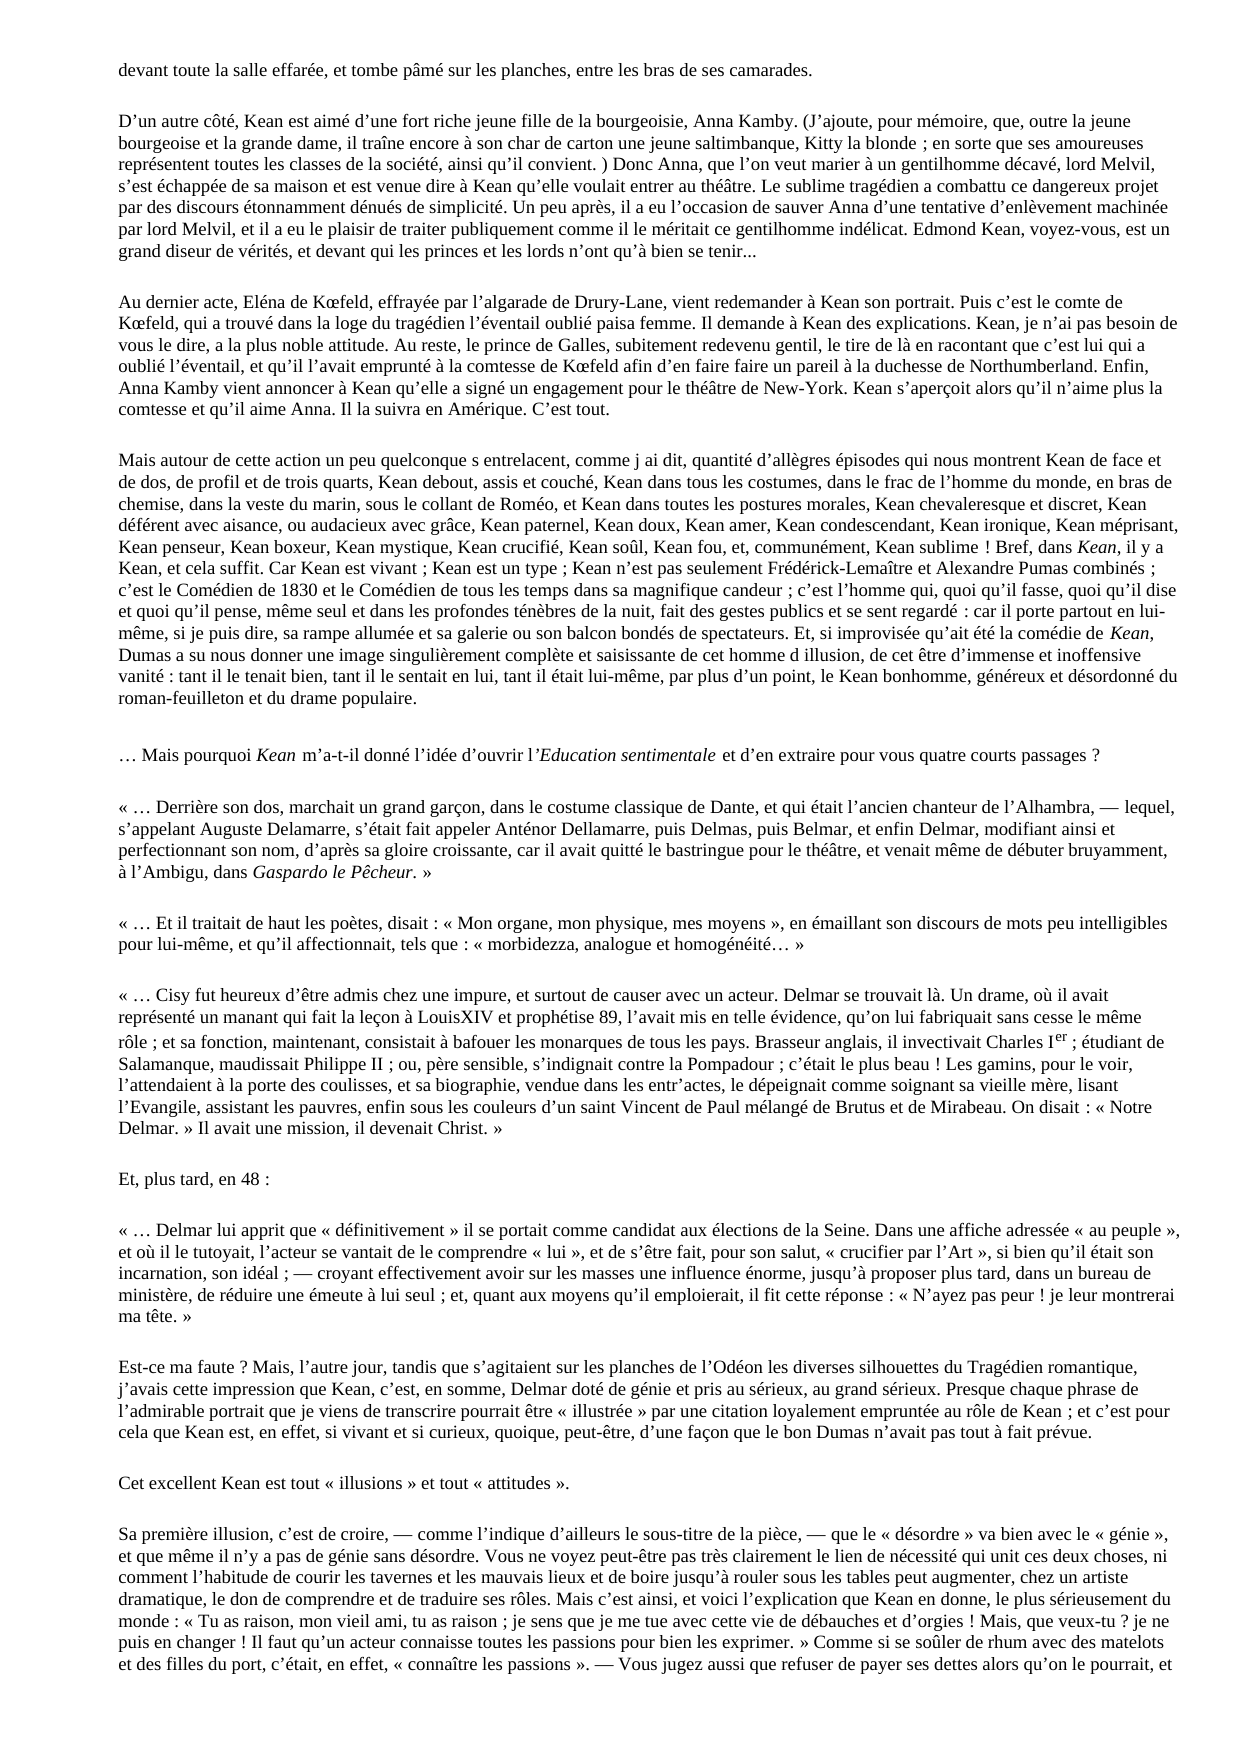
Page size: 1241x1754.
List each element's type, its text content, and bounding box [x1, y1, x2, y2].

text Cet excellent Kean est tout « illusions » et tout « attitudes ». [118, 1472, 1181, 1494]
text Au dernier acte, Eléna de Kœfeld, effrayée par l’algarade de Drury-Lane, vient redemander à Kean son portrait. Puis c’est le comte de Kœfeld, qui a trouvé dans la loge du tragédien l’éventail oublié paisa femme. Il demande à Kean des explications. Kean, je n’ai pas besoin de vous le dire, a la plus noble attitude. Au reste, le prince de Galles, subitement redevenu gentil, le tire de là en racontant que c’est lui qui a oublié l’éventail, et qu’il l’avait emprunté à la comtesse de Kœfeld afin d’en faire faire un pareil à la duchesse de Northumberland. Enfin, Anna Kamby vient annoncer à Kean qu’elle a signé un engagement pour le théâtre de New-York. Kean s’aperçoit alors qu’il n’aime plus la comtesse et qu’il aime Anna. Il la suivra en Amérique. C’est tout. [118, 291, 1181, 420]
text « … Et il traitait de haut les poètes, disait : « Mon organe, mon physique, mes moyens », en émaillant son discours de mots peu intelligibles pour lui-même, et qu’il affectionnait, tels que : « morbidezza, analogue et homogénéité… » [118, 912, 1181, 955]
text … Mais pourquoi Kean m’a-t-il donné l’idée d’ouvrir l’Education sentimentale et d’en extraire pour vous quatre courts passages ? [118, 738, 1181, 766]
text Est-ce ma faute ? Mais, l’autre jour, tandis que s’agitaient sur les planches de l’Odéon les diverses silhouettes du Tragédien romantique, j’avais cette impression que Kean, c’est, en somme, Delmar doté de génie et pris au sérieux, au grand sérieux. Presque chaque phrase de l’admirable portrait que je viens de transcrire pourrait être « illustrée » par une citation loyalement empruntée au rôle de Kean ; et c’est pour cela que Kean est, en effet, si vivant et si curieux, quoique, peut-être, d’une façon que le bon Dumas n’avait pas tout à fait prévue. [118, 1356, 1181, 1443]
text Sa première illusion, c’est de croire, — comme l’indique d’ailleurs le sous-titre de la pièce, — que le « désordre » va bien avec le « génie », et que même il n’y a pas de génie sans désordre. Vous ne voyez peut-être pas très clairement le lien de nécessité qui unit ces deux choses, ni comment l’habitude de courir les tavernes et les mauvais lieux et de boire jusqu’à rouler sous les tables peut augmenter, chez un artiste dramatique, le don de comprendre et de traduire ses rôles. Mais c’est ainsi, et voici l’explication que Kean en donne, le plus sérieusement du monde : « Tu as raison, mon vieil ami, tu as raison ; je sens que je me tue avec cette vie de débauches et d’orgies ! Mais, que veux-tu ? je ne puis en changer ! Il faut qu’un acteur connaisse toutes les passions pour bien les exprimer. » Comme si se soûler de rhum avec des matelots et des filles du port, c’était, en effet, « connaître les passions ». — Vous jugez aussi que refuser de payer ses dettes alors qu’on le pourrait, et [118, 1523, 1181, 1674]
text devant toute la salle effarée, et tombe pâmé sur les planches, entre les bras de ses camarades. [118, 59, 1181, 81]
text Mais autour de cette action un peu quelconque s entrelacent, comme j ai dit, quantité d’allègres épisodes qui nous montrent Kean de face et de dos, de profil et de trois quarts, Kean debout, assis et couché, Kean dans tous les costumes, dans le frac de l’homme du monde, en bras de chemise, dans la veste du marin, sous le collant de Roméo, et Kean dans toutes les postures morales, Kean chevaleresque et discret, Kean déférent avec aisance, ou audacieux avec grâce, Kean paternel, Kean doux, Kean amer, Kean condescendant, Kean ironique, Kean méprisant, Kean penseur, Kean boxeur, Kean mystique, Kean crucifié, Kean soûl, Kean fou, et, communément, Kean sublime ! Bref, dans Kean, il y a Kean, et cela suffit. Car Kean est vivant ; Kean est un type ; Kean n’est pas seulement Frédérick-Lemaître et Alexandre Pumas combinés ; c’est le Comédien de 1830 et le Comédien de tous les temps dans sa magnifique candeur ; c’est l’homme qui, quoi qu’il fasse, quoi qu’il dise et quoi qu’il pense, même seul et dans les profondes ténèbres de la nuit, fait des gestes publics et se sent regardé : car il porte partout en lui-même, si je puis dire, sa rampe allumée et sa galerie ou son balcon bondés de spectateurs. Et, si improvisée qu’ait été la comédie de Kean, Dumas a su nous donner une image singulièrement complète et saisissante de cet homme d illusion, de cet être d’immense et inoffensive vanité : tant il le tenait bien, tant il le sentait en lui, tant il était lui-même, par plus d’un point, le Kean bonhomme, généreux et désordonné du roman-feuilleton et du drame populaire. [118, 449, 1181, 708]
text « … Delmar lui apprit que « définitivement » il se portait comme candidat aux élections de la Seine. Dans une affiche adressée « au peuple », et où il le tutoyait, l’acteur se vantait de le comprendre « lui », et de s’être fait, pour son salut, « crucifier par l’Art », si bien qu’il était son incarnation, son idéal ; — croyant effectivement avoir sur les masses une influence énorme, jusqu’à proposer plus tard, dans un bureau de ministère, de réduire une émeute à lui seul ; et, quant aux moyens qu’il emploierait, il fit cette réponse : « N’ayez pas peur ! je leur montrerai ma tête. » [118, 1219, 1181, 1327]
text « … Cisy fut heureux d’être admis chez une impure, et surtout de causer avec un acteur. Delmar se trouvait là. Un drame, où il avait représenté un manant qui fait la leçon à LouisXIV et prophétise 89, l’avait mis en telle évidence, qu’on lui fabriquait sans cesse le même rôle ; et sa fonction, maintenant, consistait à bafouer les monarques de tous les pays. Brasseur anglais, il invectivait Charles Ier ; étudiant de Salamanque, maudissait Philippe II ; ou, père sensible, s’indignait contre la Pompadour ; c’était le plus beau ! Les gamins, pour le voir, l’attendaient à la porte des coulisses, et sa biographie, vendue dans les entr’actes, le dépeignait comme soignant sa vieille mère, lisant l’Evangile, assistant les pauvres, enfin sous les couleurs d’un saint Vincent de Paul mélangé de Brutus et de Mirabeau. On disait : « Notre Delmar. » Il avait une mission, il devenait Christ. » [118, 984, 1181, 1139]
text Et, plus tard, en 48 : [118, 1168, 1181, 1190]
text D’un autre côté, Kean est aimé d’une fort riche jeune fille de la bourgeoisie, Anna Kamby. (J’ajoute, pour mémoire, que, outre la jeune bourgeoise et la grande dame, il traîne encore à son char de carton une jeune saltimbanque, Kitty la blonde ; en sorte que ses amoureuses représentent toutes les classes de la société, ainsi qu’il convient. ) Donc Anna, que l’on veut marier à un gentilhomme décavé, lord Melvil, s’est échappée de sa maison et est venue dire à Kean qu’elle voulait entrer au théâtre. Le sublime tragédien a combattu ce dangereux projet par des discours étonnamment dénués de simplicité. Un peu après, il a eu l’occasion de sauver Anna d’une tentative d’enlèvement machinée par lord Melvil, et il a eu le plaisir de traiter publiquement comme il le méritait ce gentilhomme indélicat. Edmond Kean, voyez-vous, est un grand diseur de vérités, et devant qui les princes et les lords n’ont qu’à bien se tenir... [118, 110, 1181, 261]
text « … Derrière son dos, marchait un grand garçon, dans le costume classique de Dante, et qui était l’ancien chanteur de l’Alhambra, — lequel, s’appelant Auguste Delamarre, s’était fait appeler Anténor Dellamarre, puis Delmas, puis Belmar, et enfin Delmar, modifiant ainsi et perfectionnant son nom, d’après sa gloire croissante, car il avait quitté le bastringue pour le théâtre, et venait même de débuter bruyamment, à l’Ambigu, dans Gaspardo le Pêcheur. » [118, 796, 1181, 882]
